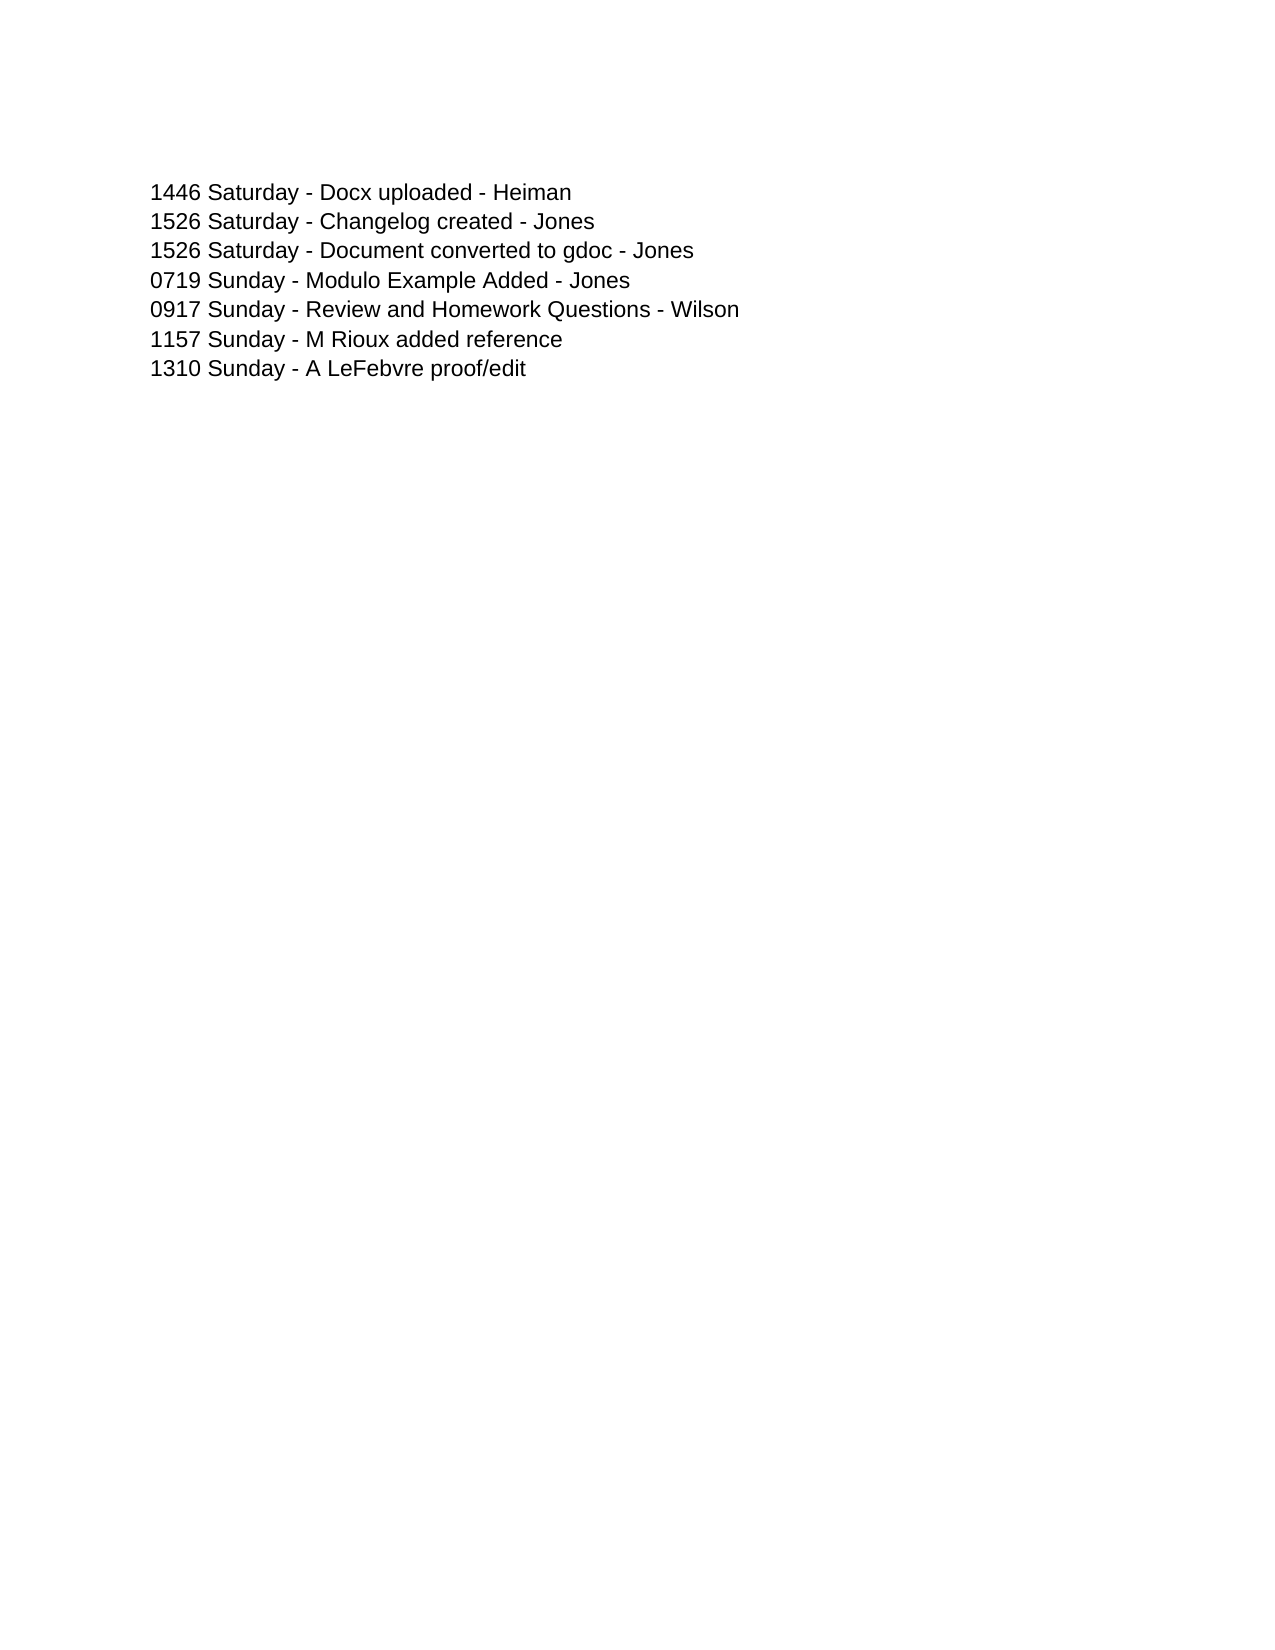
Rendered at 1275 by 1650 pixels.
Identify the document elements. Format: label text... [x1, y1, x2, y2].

text 1157 Sunday - M Rioux added reference [150, 326, 1125, 352]
text 1526 Saturday - Document converted to gdoc - Jones [150, 238, 1125, 264]
text 0917 Sunday - Review and Homework Questions - Wilson [150, 297, 1125, 322]
text 0719 Sunday - Modulo Example Added - Jones [150, 267, 1125, 293]
text 1526 Saturday - Changelog created - Jones [150, 209, 1125, 234]
text 1446 Saturday - Docx uploaded - Heiman [150, 179, 1125, 205]
text 1310 Sunday - A LeFebvre proof/edit [150, 356, 1125, 381]
